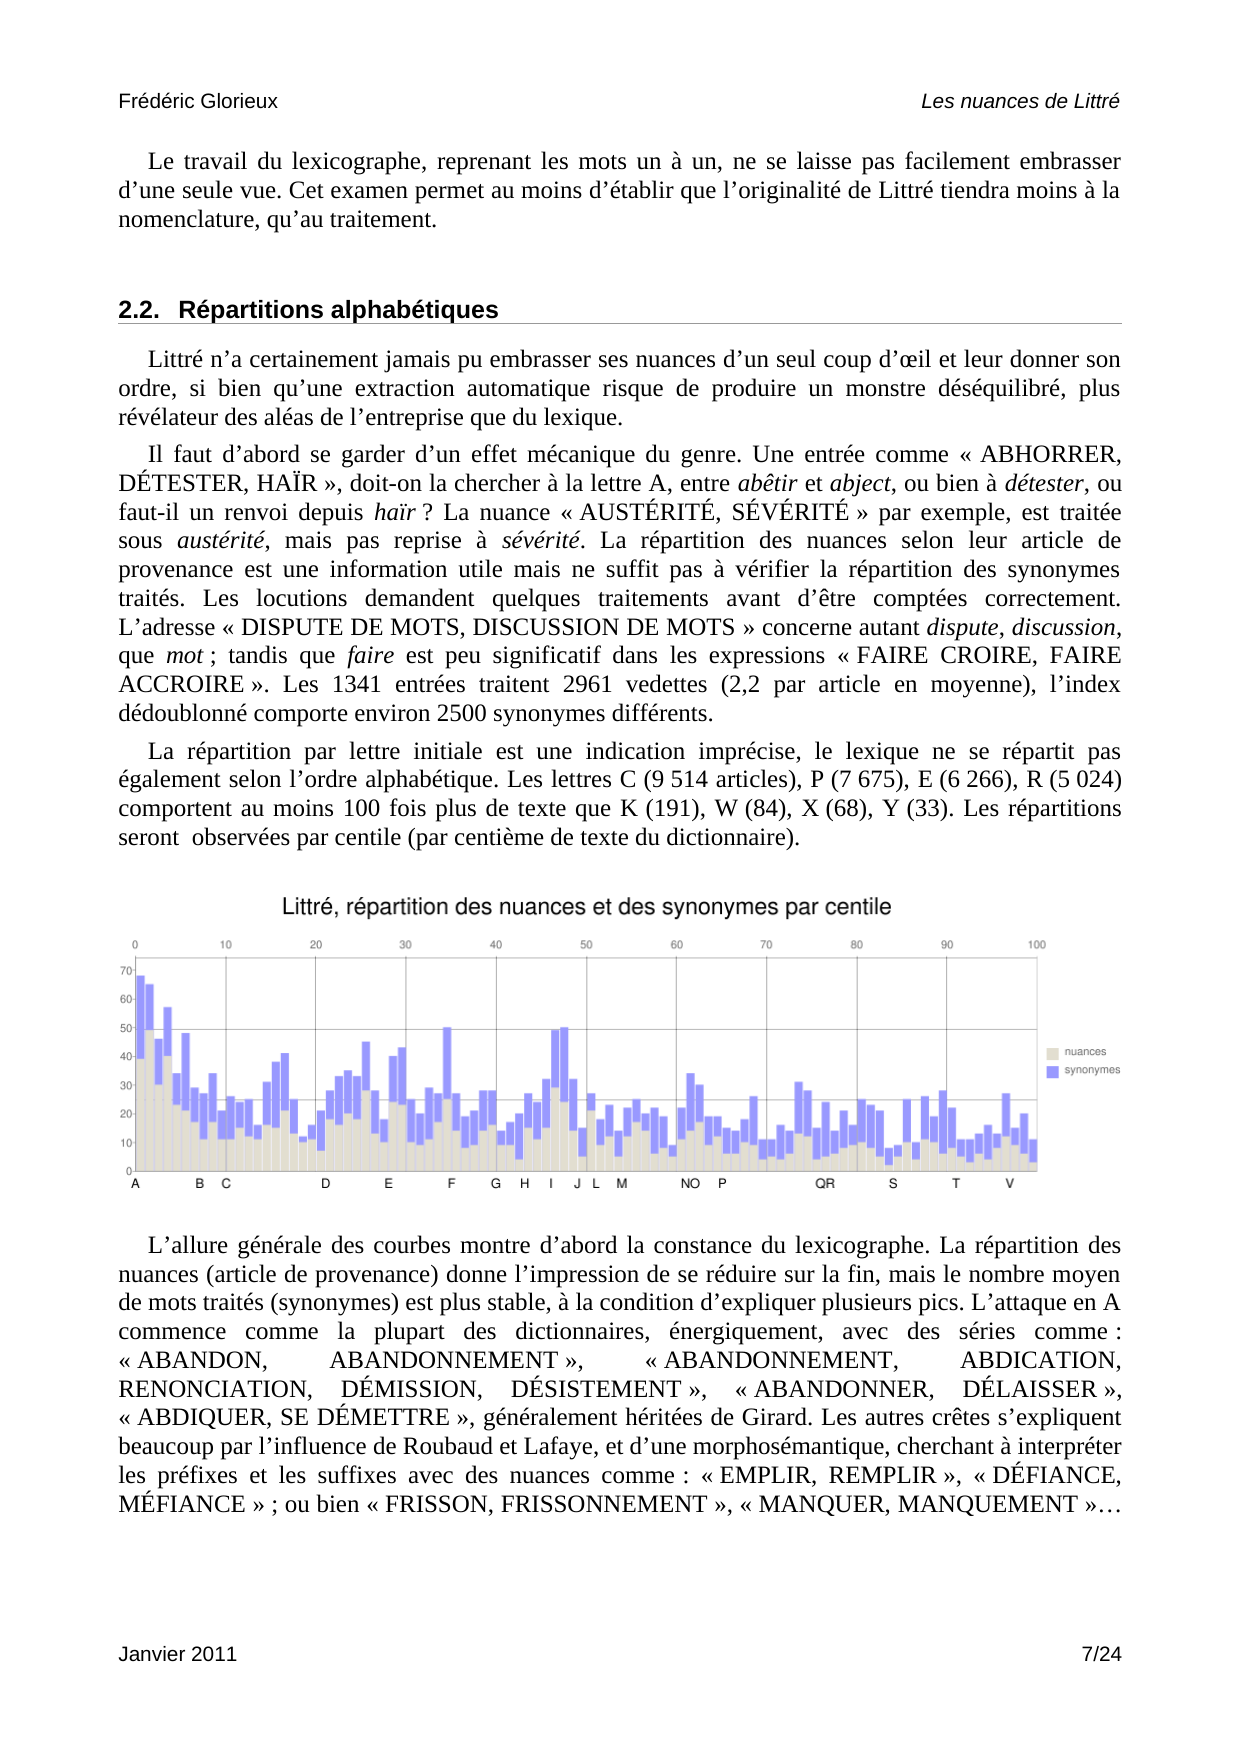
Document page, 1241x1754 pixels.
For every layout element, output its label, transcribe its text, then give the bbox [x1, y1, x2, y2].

text Il faut d’abord se garder d’un effet mécanique du genre. Une entrée comme « ABHORRER, DÉTESTER, HAÏR », doit-on la chercher à la lettre A, entre abêtir et abject, ou bien à détester, ou faut-il un renvoi depuis haïr ? La nuance « AUSTÉRITÉ, SÉVÉRITÉ » par exemple, est traitée sous austérité, mais pas reprise à sévérité. La répartition des nuances selon leur article de provenance est une information utile mais ne suffit pas à vérifier la répartition des synonymes traités. Les locutions demandent quelques traitements avant d’être comptées correctement. L’adresse « DISPUTE DE MOTS, DISCUSSION DE MOTS » concerne autant dispute, discussion, que mot ; tandis que faire est peu significatif dans les expressions « FAIRE CROIRE, FAIRE ACCROIRE ». Les 1341 entrées traitent 2961 vedettes (2,2 par article en moyenne), l’index dédoublonné comporte environ 2500 synonymes différents. [118, 439, 1122, 727]
subtitle Répartitions alphabétiques [118, 295, 1122, 323]
text La répartition par lettre initiale est une indication imprécise, le lexique ne se répartit pas également selon l’ordre alphabétique. Les lettres C (9 514 articles), P (7 675), E (6 266), R (5 024) comportent au moins 100 fois plus de texte que K (191), W (84), X (68), Y (33). Les répartitions seront observées par centile (par centième de texte du dictionnaire). [118, 736, 1122, 851]
picture [118, 891, 1123, 1193]
text L’allure générale des courbes montre d’abord la constance du lexicographe. La répartition des nuances (article de provenance) donne l’impression de se réduire sur la fin, mais le nombre moyen de mots traités (synonymes) est plus stable, à la condition d’expliquer plusieurs pics. L’attaque en A commence comme la plupart des dictionnaires, énergiquement, avec des séries comme : « ABANDON, ABANDONNEMENT », « ABANDONNEMENT, ABDICATION, RENONCIATION, DÉMISSION, DÉSISTEMENT », « ABANDONNER, DÉLAISSER », « ABDIQUER, SE DÉMETTRE », généralement héritées de Girard. Les autres crêtes s’expliquent beaucoup par l’influence de Roubaud et Lafaye, et d’une morphosémantique, cherchant à interpréter les préfixes et les suffixes avec des nuances comme : « EMPLIR, REMPLIR », « DÉFIANCE, MÉFIANCE » ; ou bien « FRISSON, FRISSONNEMENT », « MANQUER, MANQUEMENT »… [118, 1230, 1122, 1517]
text Le travail du lexicographe, reprenant les mots un à un, ne se laisse pas facilement embrasser d’une seule vue. Cet examen permet au moins d’établir que l’originalité de Littré tiendra moins à la nomenclature, qu’au traitement. [118, 146, 1122, 233]
text Littré n’a certainement jamais pu embrasser ses nuances d’un seul coup d’œil et leur donner son ordre, si bien qu’une extraction automatique risque de produire un monstre déséquilibré, plus révélateur des aléas de l’entreprise que du lexique. [118, 344, 1122, 431]
